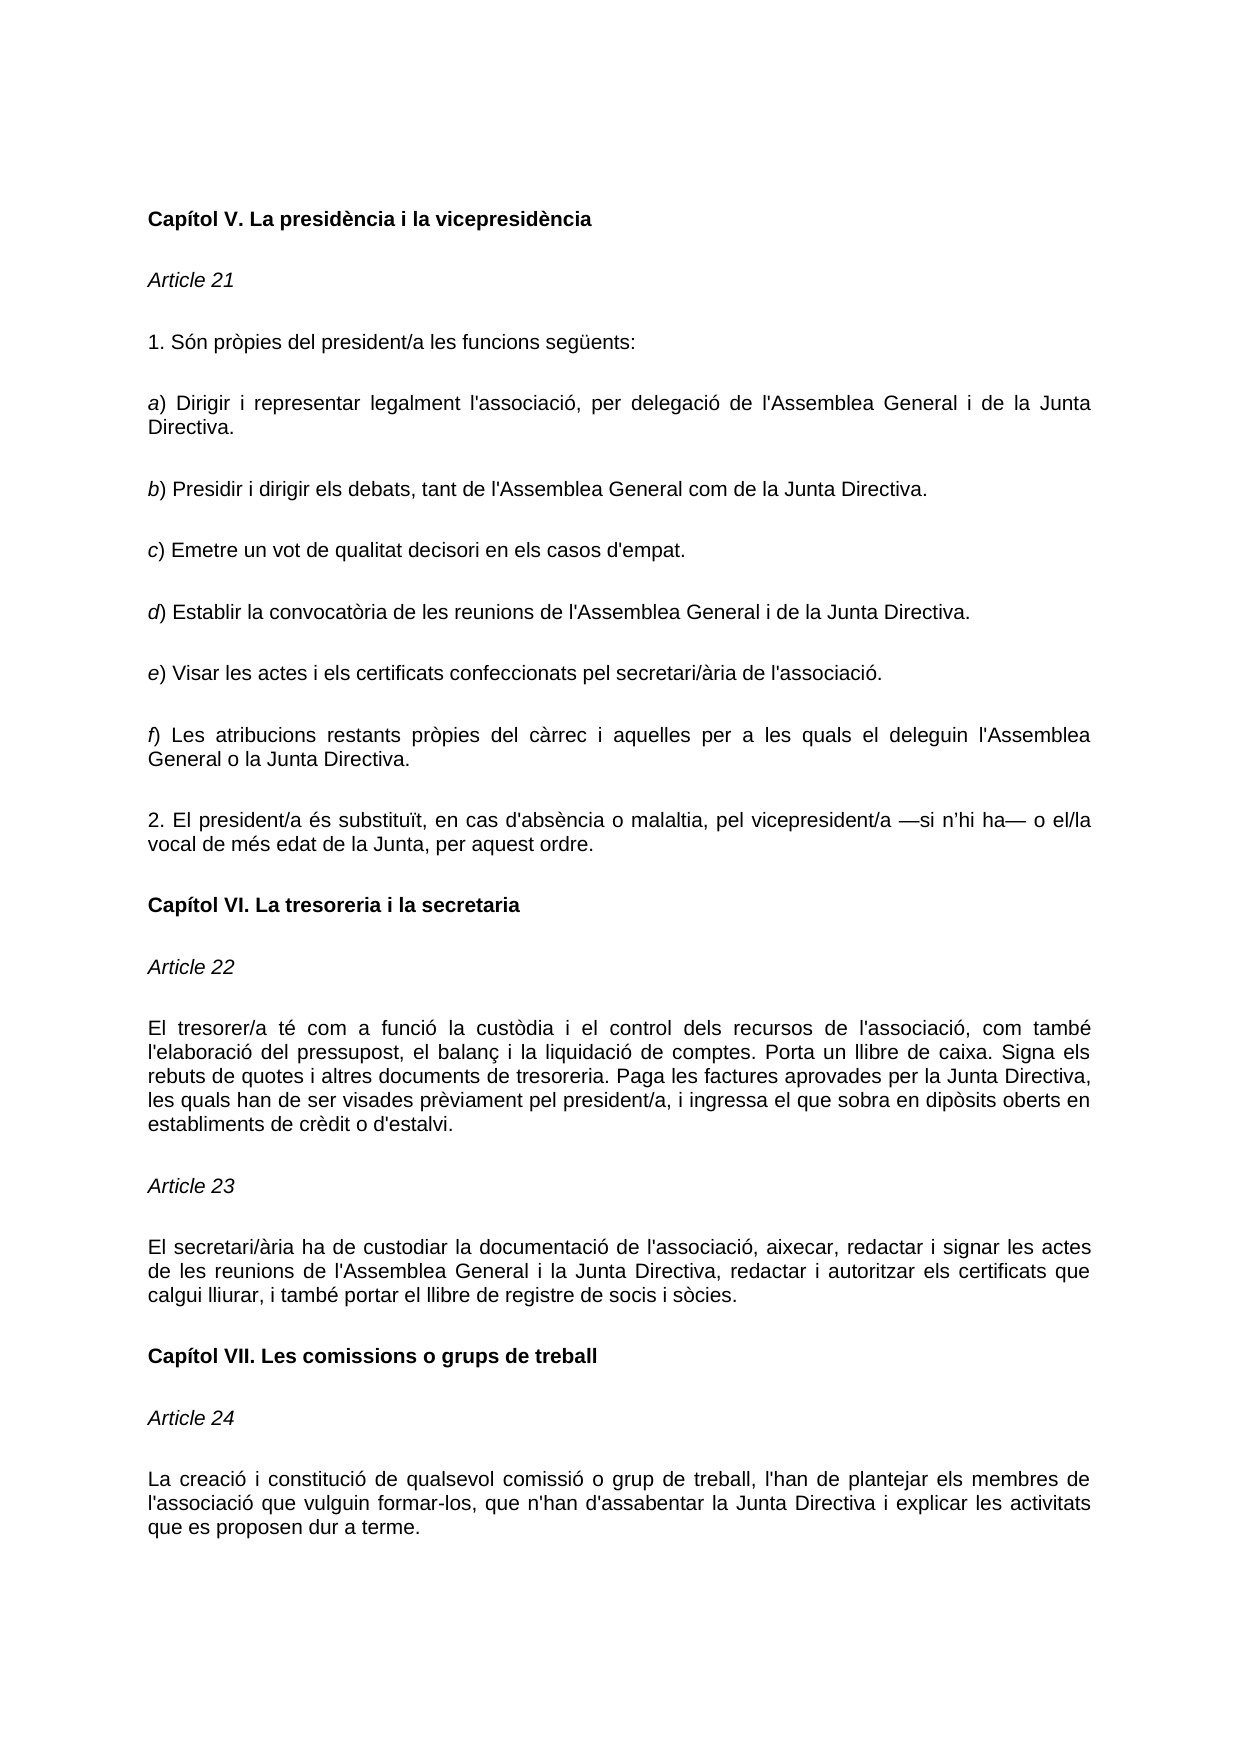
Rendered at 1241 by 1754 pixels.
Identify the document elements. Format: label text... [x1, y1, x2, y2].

text El secretari/ària ha de custodiar la documentació de l'associació, aixecar, redactar i signar les actes de les reunions de l'Assemblea General i la Junta Directiva, redactar i autoritzar els certificats que calgui lliurar, i també portar el llibre de registre de socis i sòcies. [148, 1235, 1092, 1307]
text Capítol VI. La tresoreria i la secretaria [148, 893, 1092, 917]
text La creació i constitució de qualsevol comissió o grup de treball, l'han de plantejar els membres de l'associació que vulguin formar-los, que n'han d'assabentar la Junta Directiva i explicar les activitats que es proposen dur a terme. [148, 1467, 1092, 1539]
text 2. El president/a és substituït, en cas d'absència o malaltia, pel vicepresident/a —si n’hi ha— o el/la vocal de més edat de la Junta, per aquest ordre. [148, 808, 1092, 856]
text Article 22 [148, 955, 1092, 979]
text c) Emetre un vot de qualitat decisori en els casos d'empat. [148, 538, 1092, 562]
text Article 24 [148, 1406, 1092, 1430]
text 1. Són pròpies del president/a les funcions següents: [148, 330, 1092, 354]
text b) Presidir i dirigir els debats, tant de l'Assemblea General com de la Junta Directiva. [148, 477, 1092, 501]
text Capítol V. La presidència i la vicepresidència [148, 207, 1092, 231]
text Capítol VII. Les comissions o grups de treball [148, 1344, 1092, 1368]
text Article 21 [148, 268, 1092, 292]
text Article 23 [148, 1173, 1092, 1197]
text d) Establir la convocatòria de les reunions de l'Assemblea General i de la Junta Directiva. [148, 599, 1092, 623]
text e) Visar les actes i els certificats confeccionats pel secretari/ària de l'associació. [148, 661, 1092, 685]
text f) Les atribucions restants pròpies del càrrec i aquelles per a les quals el deleguin l'Assemblea General o la Junta Directiva. [148, 722, 1092, 770]
text a) Dirigir i representar legalment l'associació, per delegació de l'Assemblea General i de la Junta Directiva. [148, 391, 1092, 439]
text El tresorer/a té com a funció la custòdia i el control dels recursos de l'associació, com també l'elaboració del pressupost, el balanç i la liquidació de comptes. Porta un llibre de caixa. Signa els rebuts de quotes i altres documents de tresoreria. Paga les factures aprovades per la Junta Directiva, les quals han de ser visades prèviament pel president/a, i ingressa el que sobra en dipòsits oberts en establiments de crèdit o d'estalvi. [148, 1016, 1092, 1136]
